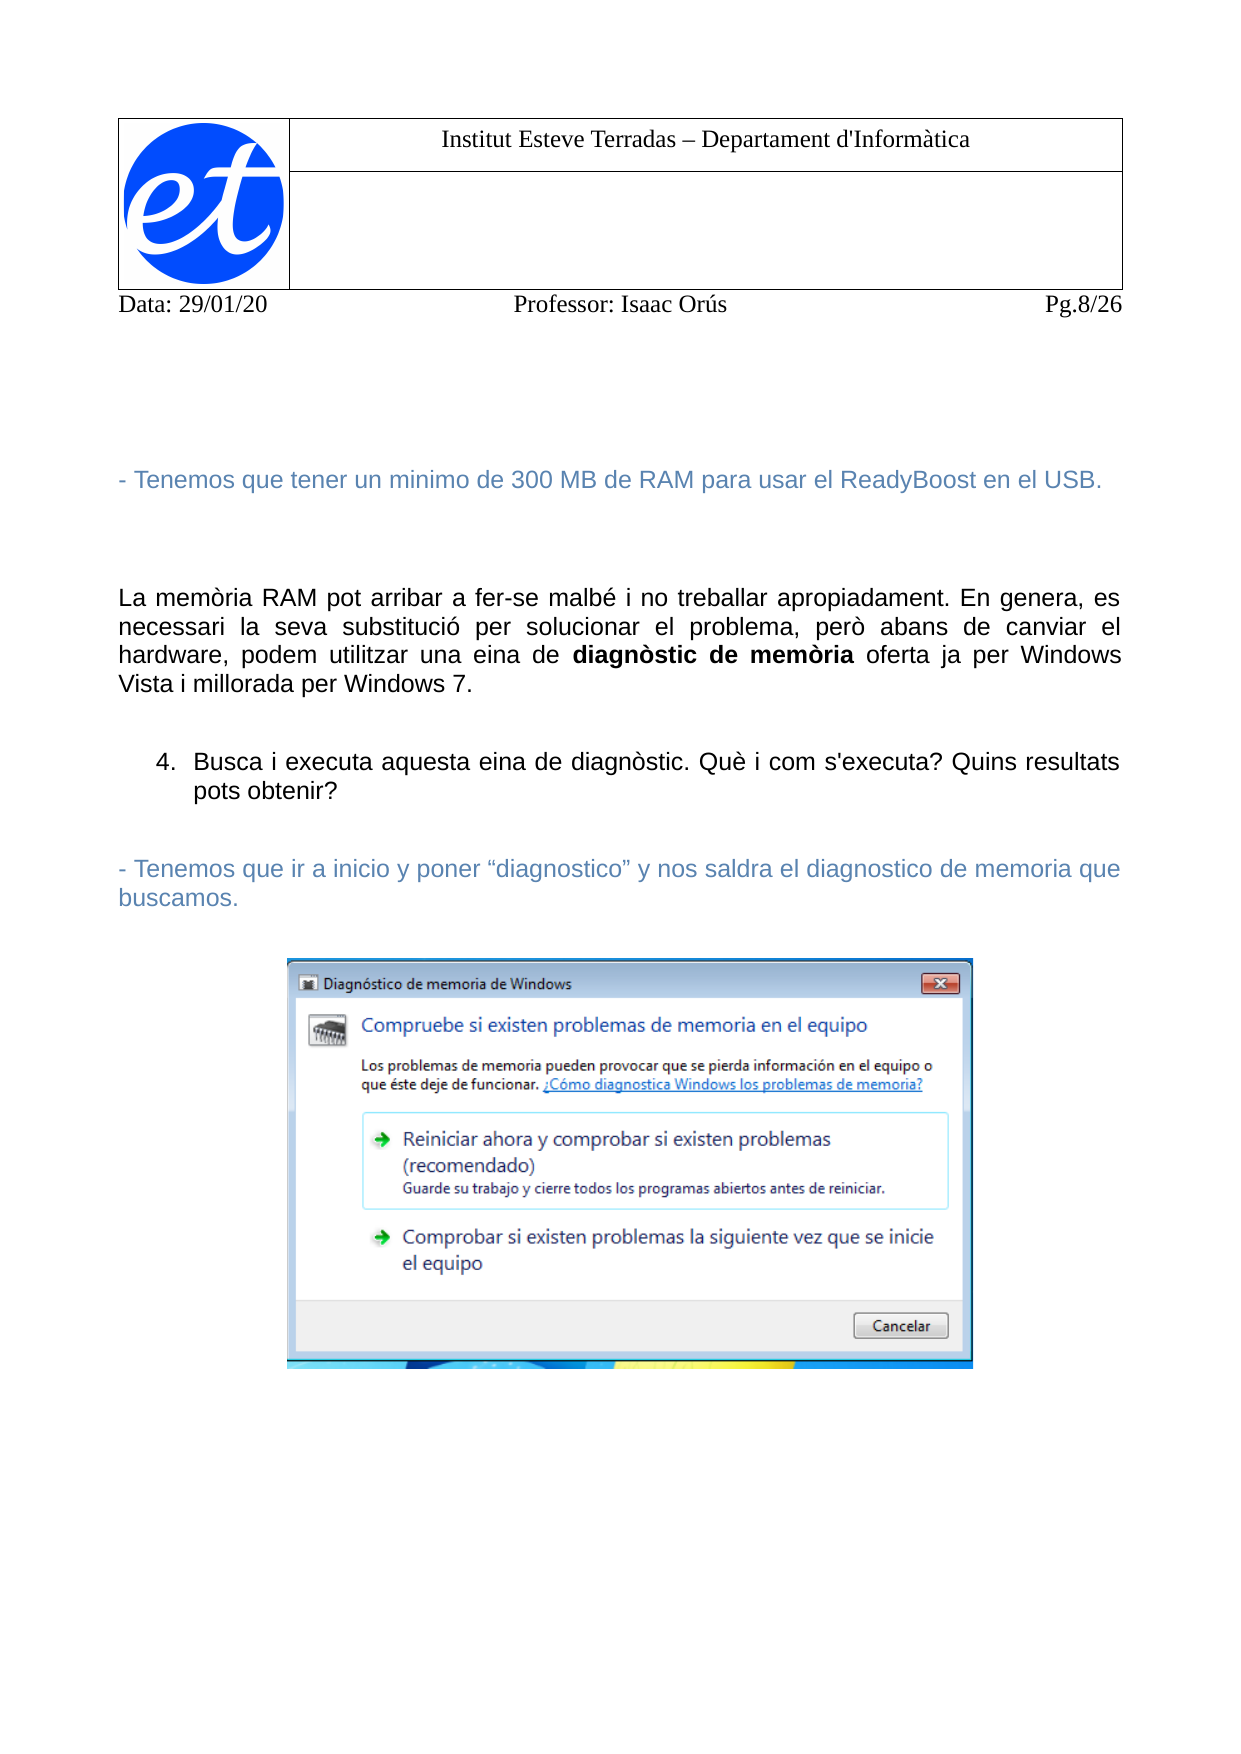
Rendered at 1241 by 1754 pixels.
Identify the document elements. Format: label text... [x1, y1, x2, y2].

text - Tenemos que tener un minimo de 300 MB de RAM para usar el ReadyBoost en el USB. [118, 465, 1122, 494]
list Busca i executa aquesta eina de diagnòstic. Què i com s'executa? Quins resultats pots obtenir? [156, 747, 1122, 805]
text La memòria RAM pot arribar a fer-se malbé i no treballar apropiadament. En genera, es necessari la seva substitució per solucionar el problema, però abans de canviar el hardware, podem utilitzar una eina de diagnòstic de memòria oferta ja per Windows Vista i millorada per Windows 7. [118, 583, 1122, 698]
picture [123, 123, 284, 284]
picture [287, 958, 974, 1369]
text - Tenemos que ir a inicio y poner “diagnostico” y nos saldra el diagnostico de memoria que buscamos. [118, 854, 1122, 912]
